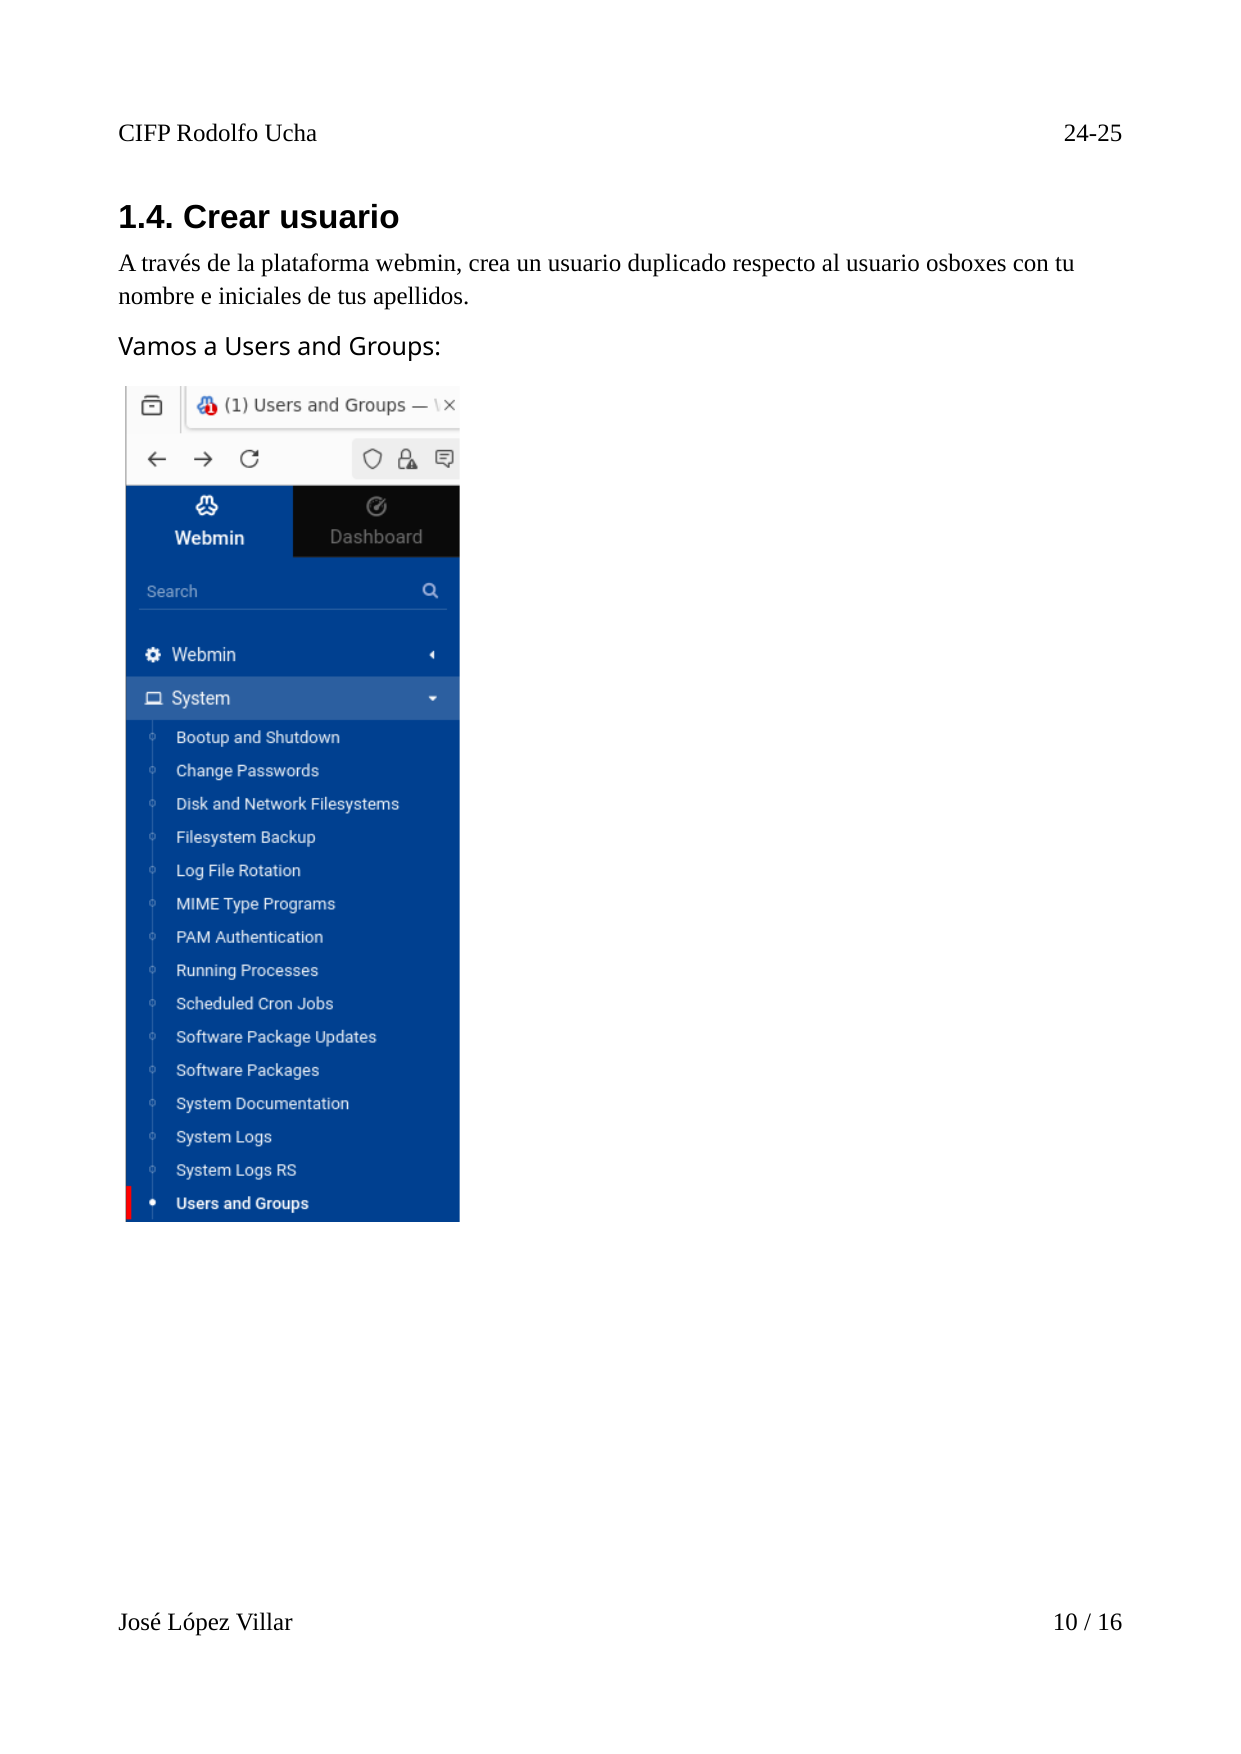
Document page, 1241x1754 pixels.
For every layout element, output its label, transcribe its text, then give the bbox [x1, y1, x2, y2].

picture [125, 386, 460, 1222]
subtitle 1.4. Crear usuario [118, 197, 1122, 236]
text A través de la plataforma webmin, crea un usuario duplicado respecto al usuario osboxes con tu nombre e iniciales de tus apellidos. [118, 248, 1122, 310]
text Vamos a Users and Groups: [118, 329, 1122, 363]
